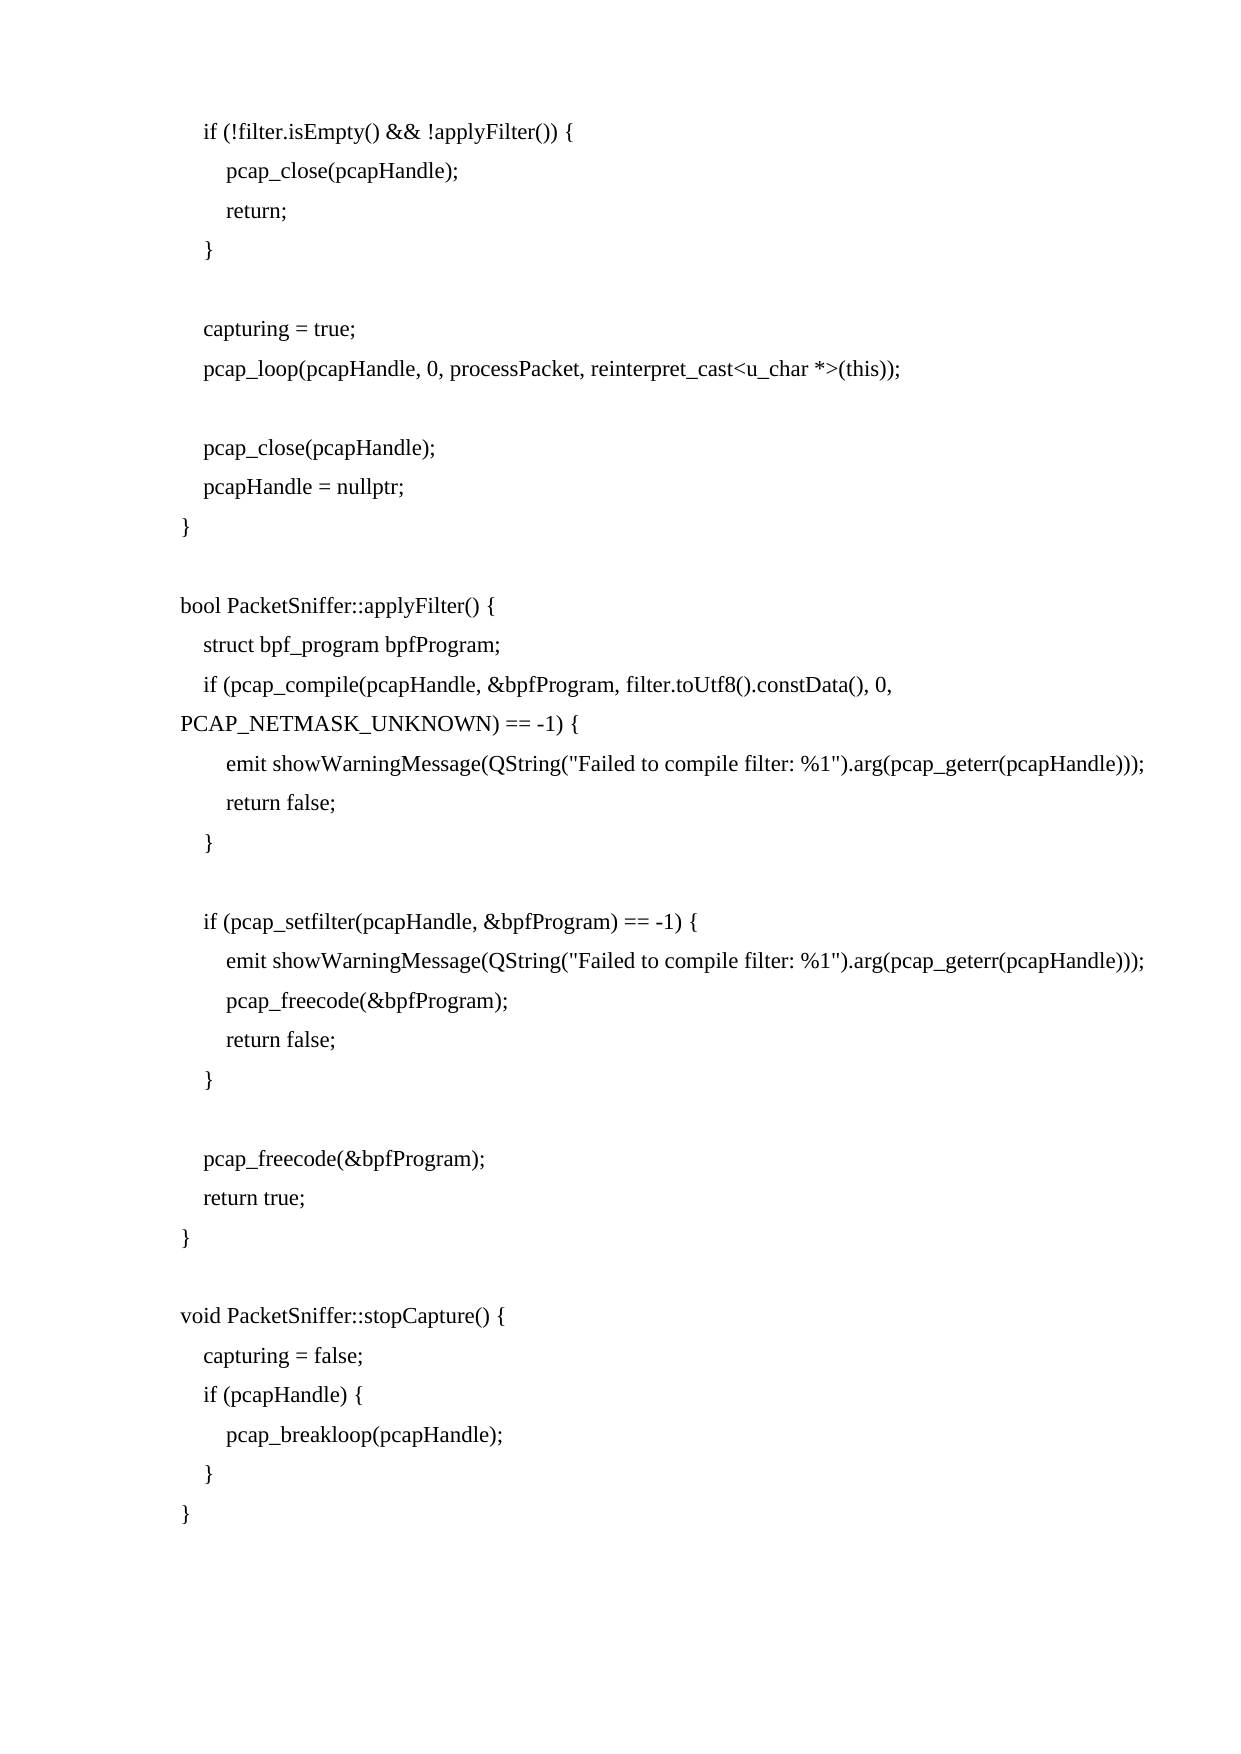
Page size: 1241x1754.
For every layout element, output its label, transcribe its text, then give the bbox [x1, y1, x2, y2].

text void PacketSniffer::stopCapture() { [180, 1302, 1152, 1329]
text emit showWarningMessage(QString("Failed to compile filter: %1").arg(pcap_geterr(pcapHandle))); [180, 750, 1152, 776]
text emit showWarningMessage(QString("Failed to compile filter: %1").arg(pcap_geterr(pcapHandle))); [180, 947, 1152, 973]
text if (!filter.isEmpty() && !applyFilter()) { [180, 118, 1152, 144]
text if (pcap_compile(pcapHandle, &bpfProgram, filter.toUtf8().constData(), 0, PCAP_NETMASK_UNKNOWN) == -1) { [180, 671, 1152, 737]
text bool PacketSniffer::applyFilter() { [180, 592, 1152, 618]
text } [180, 1460, 1152, 1487]
text } [180, 513, 1152, 539]
text } [180, 1223, 1152, 1250]
text if (pcap_setfilter(pcapHandle, &bpfProgram) == -1) { [180, 908, 1152, 934]
text pcap_freecode(&bpfProgram); [180, 1144, 1152, 1171]
text return false; [180, 789, 1152, 816]
text return; [180, 197, 1152, 223]
text return false; [180, 1026, 1152, 1052]
text pcap_close(pcapHandle); [180, 434, 1152, 460]
text pcap_freecode(&bpfProgram); [180, 987, 1152, 1013]
text capturing = true; [180, 316, 1152, 342]
text } [180, 237, 1152, 263]
text } [180, 829, 1152, 855]
text capturing = false; [180, 1342, 1152, 1368]
text pcapHandle = nullptr; [180, 473, 1152, 500]
text pcap_loop(pcapHandle, 0, processPacket, reinterpret_cast<u_char *>(this)); [180, 355, 1152, 381]
text pcap_close(pcapHandle); [180, 158, 1152, 184]
text if (pcapHandle) { [180, 1381, 1152, 1408]
text return true; [180, 1184, 1152, 1210]
text } [180, 1066, 1152, 1092]
text pcap_breakloop(pcapHandle); [180, 1421, 1152, 1447]
text struct bpf_program bpfProgram; [180, 631, 1152, 658]
text } [180, 1500, 1152, 1526]
